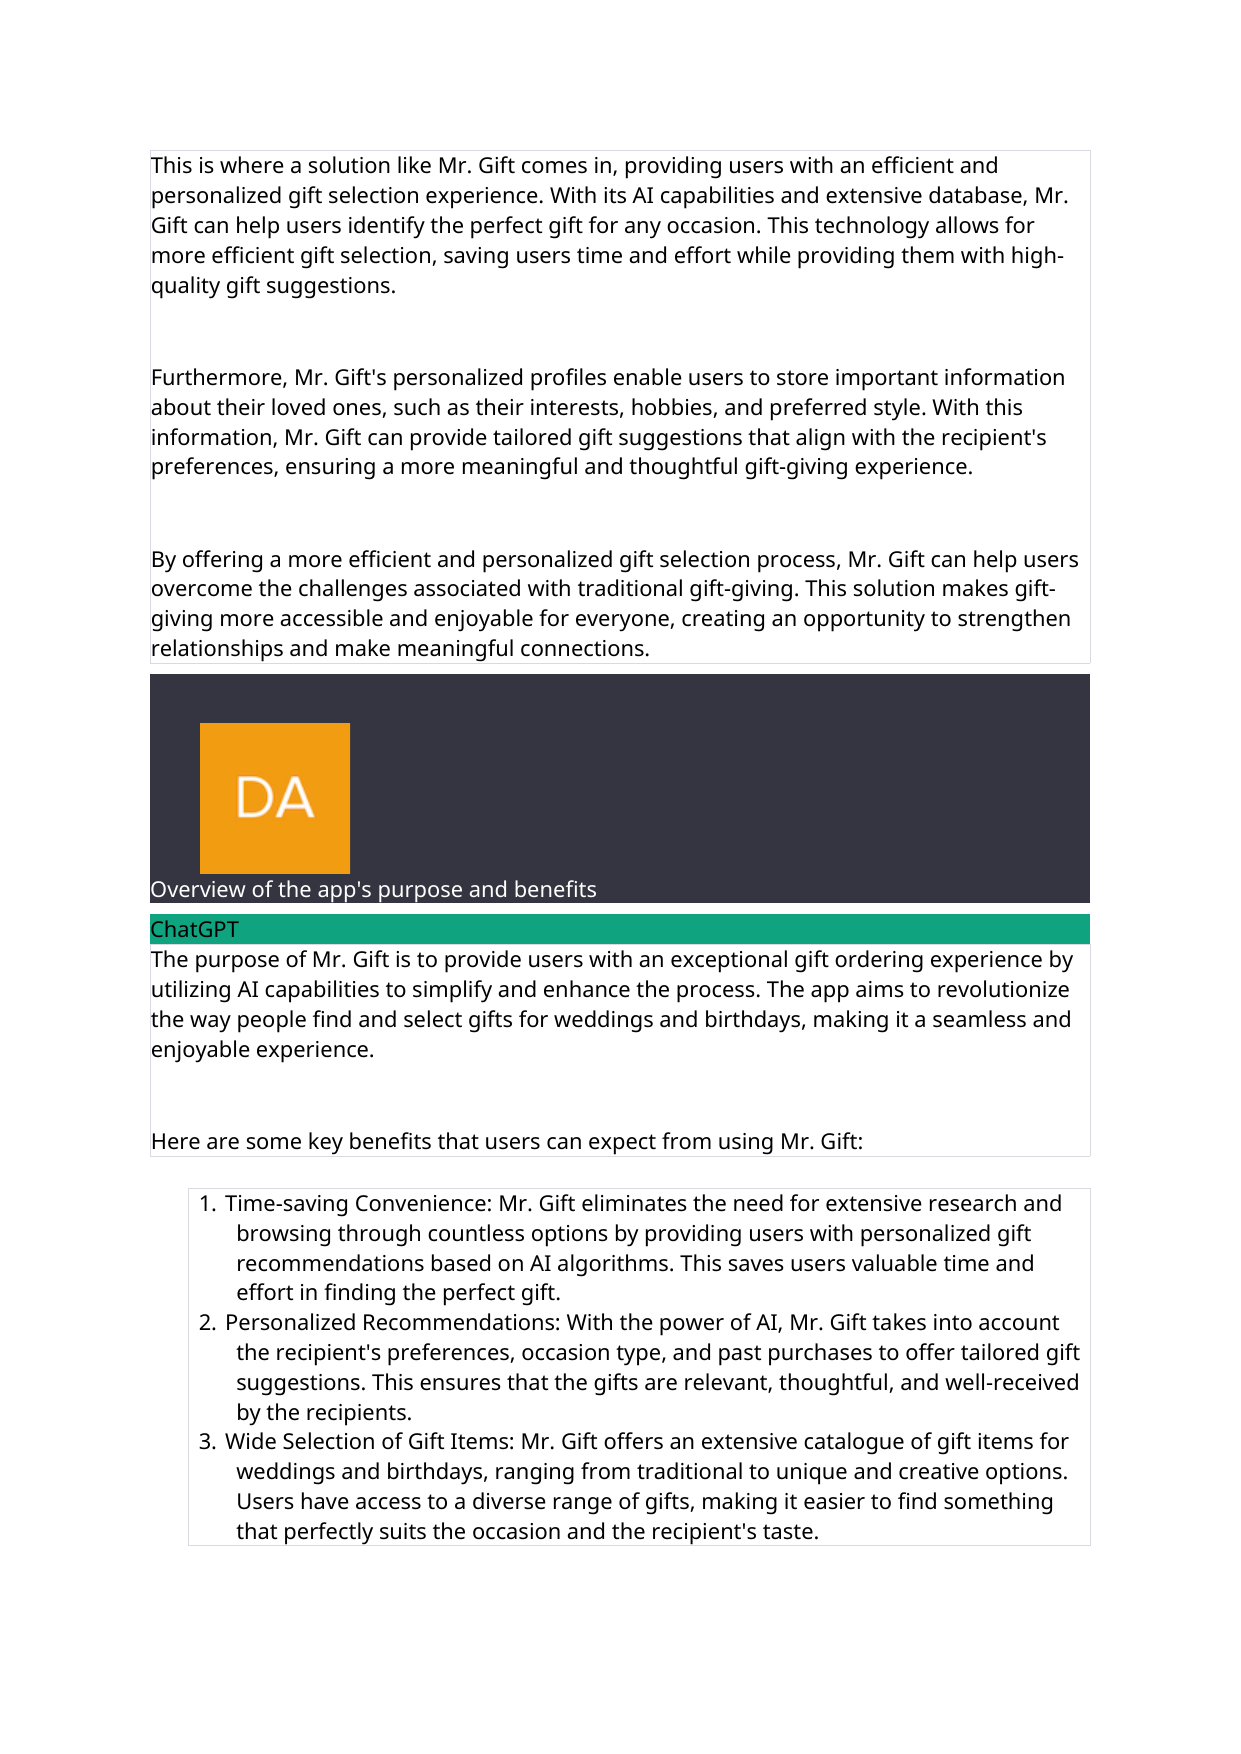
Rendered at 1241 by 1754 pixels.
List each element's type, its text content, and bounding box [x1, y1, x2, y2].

list Personalized Recommendations: With the power of AI, Mr. Gift takes into account the recipient's preferences, occasion type, and past purchases to offer tailored gift suggestions. This ensures that the gifts are relevant, thoughtful, and well-received by the recipients. [189, 1307, 1090, 1426]
text By offering a more efficient and personalized gift selection process, Mr. Gift can help users overcome the challenges associated with traditional gift-giving. This solution makes gift-giving more accessible and enjoyable for everyone, creating an opportunity to strengthen relationships and make meaningful connections. [151, 543, 1090, 663]
text This is where a solution like Mr. Gift comes in, providing users with an efficient and personalized gift selection experience. With its AI capabilities and extensive database, Mr. Gift can help users identify the perfect gift for any occasion. This technology allows for more efficient gift selection, saving users time and effort while providing them with high-quality gift suggestions. [151, 151, 1090, 299]
text ChatGPT [150, 914, 1090, 944]
list Wide Selection of Gift Items: Mr. Gift offers an extensive catalogue of gift items for weddings and birthdays, ranging from traditional to unique and creative options. Users have access to a diverse range of gifts, making it easier to find something that perfectly suits the occasion and the recipient's taste. [189, 1426, 1090, 1545]
text Here are some key benefits that users can expect from using Mr. Gift: [151, 1125, 1090, 1156]
text The purpose of Mr. Gift is to provide users with an exceptional gift ordering experience by utilizing AI capabilities to simplify and enhance the process. The app aims to revolutionize the way people find and select gifts for weddings and birthdays, making it a seamless and enjoyable experience. [151, 945, 1090, 1063]
text Overview of the app's purpose and benefits [150, 874, 1090, 903]
list Time-saving Convenience: Mr. Gift eliminates the need for extensive research and browsing through countless options by providing users with personalized gift recommendations based on AI algorithms. This saves users valuable time and effort in finding the perfect gift. [189, 1189, 1090, 1307]
text Furthermore, Mr. Gift's personalized profiles enable users to store important information about their loved ones, such as their interests, hobbies, and preferred style. With this information, Mr. Gift can provide tailored gift suggestions that align with the recipient's preferences, ensuring a more meaningful and thoughtful gift-giving experience. [151, 361, 1090, 481]
